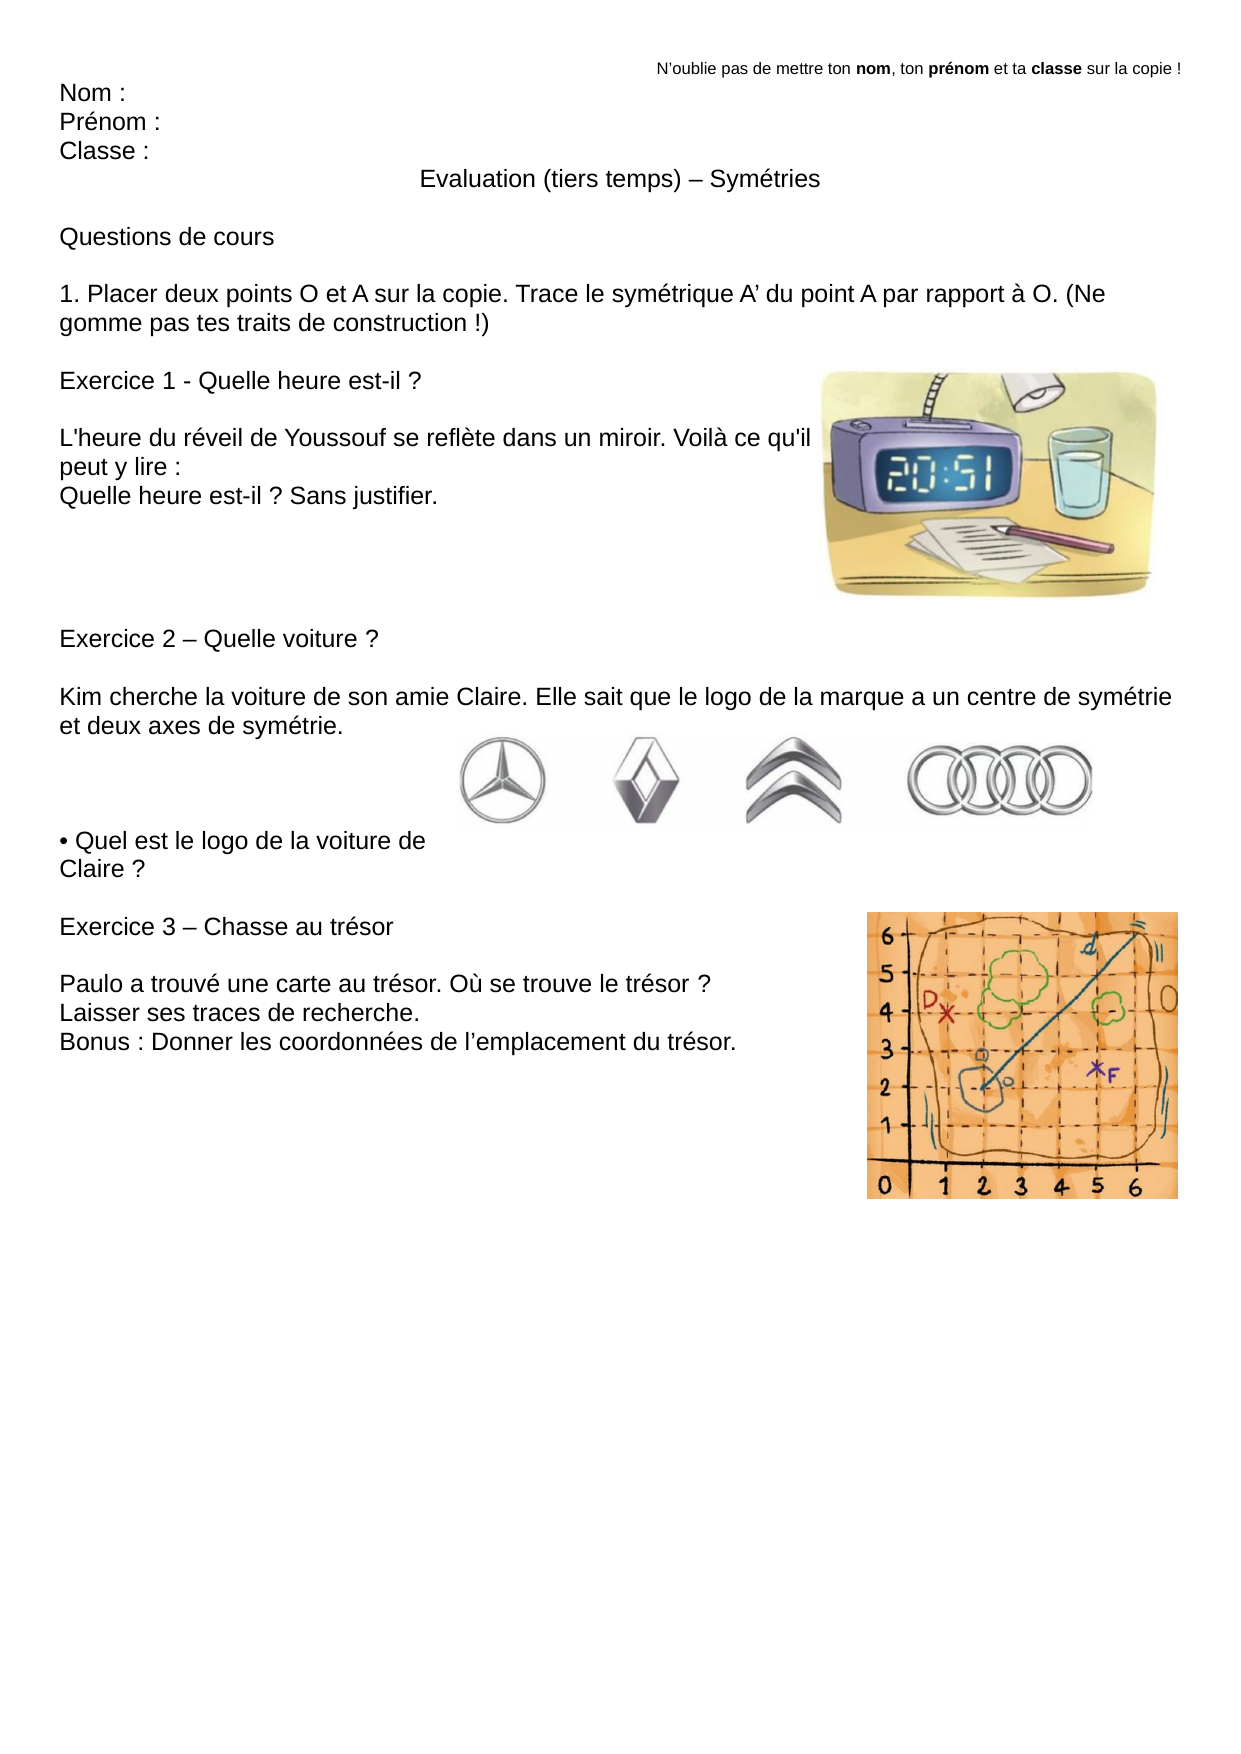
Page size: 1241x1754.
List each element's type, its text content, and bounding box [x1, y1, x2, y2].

text Questions de cours [59, 222, 1181, 251]
text Exercice 3 – Chasse au trésor [59, 912, 867, 941]
text Paulo a trouvé une carte au trésor. Où se trouve le trésor ? [59, 969, 867, 998]
text Nom : [59, 78, 1181, 107]
text Prénom : [59, 107, 1181, 136]
text N’oublie pas de mettre ton nom, ton prénom et ta classe sur la copie ! [59, 59, 1181, 78]
text Bonus : Donner les coordonnées de l’emplacement du trésor. [59, 1027, 867, 1056]
picture [452, 733, 1094, 828]
picture [817, 368, 1159, 600]
text Exercice 2 – Quelle voiture ? [59, 624, 1181, 653]
text • Quel est le logo de la voiture de Claire ? [59, 797, 1181, 883]
picture [867, 912, 1178, 1199]
text 1. Placer deux points O et A sur la copie. Trace le symétrique A’ du point A par rapport à O. (Ne gomme pas tes traits de construction !) [59, 279, 1181, 337]
text Laisser ses traces de recherche. [59, 998, 867, 1027]
text Evaluation (tiers temps) – Symétries [59, 164, 1181, 193]
text Kim cherche la voiture de son amie Claire. Elle sait que le logo de la marque a un centre de symétrie et deux axes de symétrie. [59, 653, 1181, 768]
text Classe : [59, 136, 1181, 164]
text Exercice 1 - Quelle heure est-il ? L'heure du réveil de Youssouf se reflète dans un miroir. Voilà ce qu'il peut y lire : Quelle heure est-il ? Sans justifier. [59, 366, 1181, 509]
